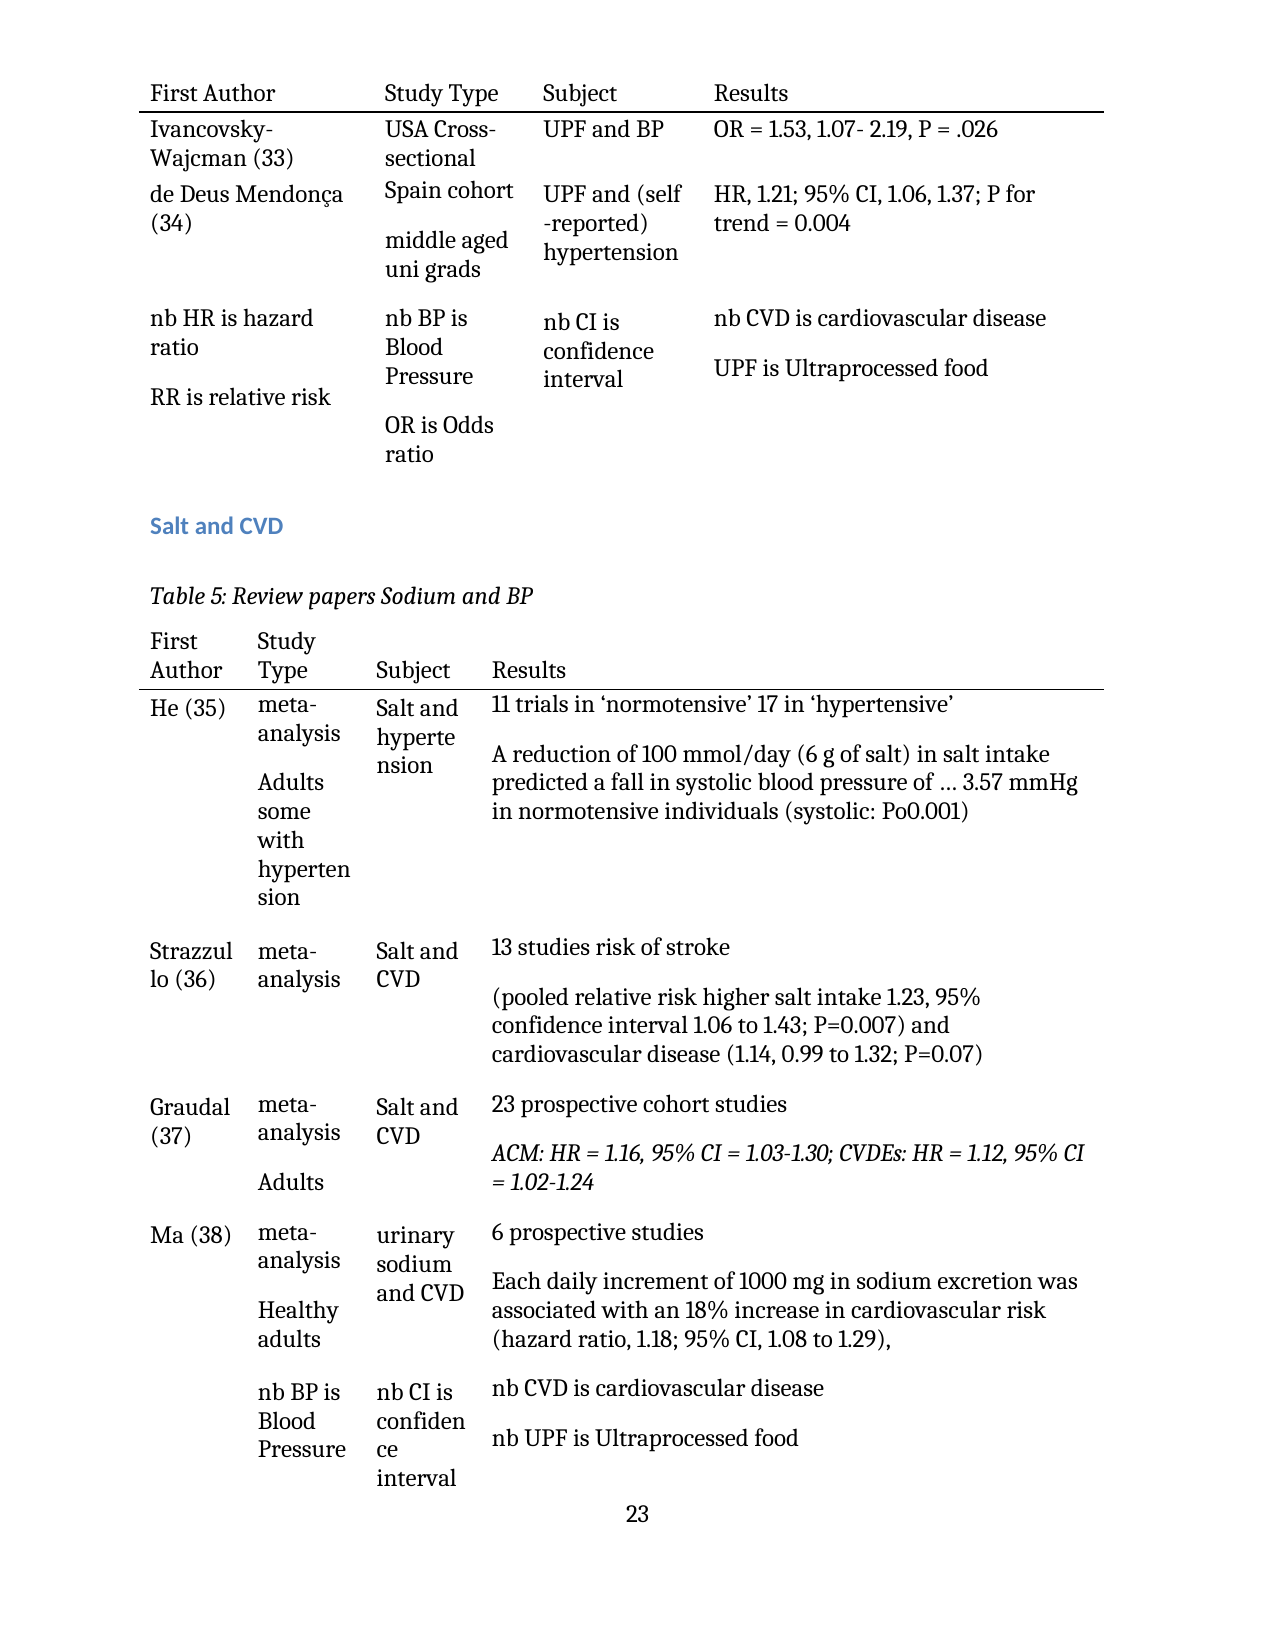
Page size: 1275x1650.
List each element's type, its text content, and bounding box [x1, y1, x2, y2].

table_cell 23 prospective cohort studies ACM: HR = 1.16, 95% CI = 1.03-1.30; CVDEs: HR = 1.12, 95% CI = 1.02-1.24 [480, 1090, 1104, 1217]
table_header First Author [139, 624, 246, 688]
table_header Subject [532, 75, 702, 111]
table_cell Salt and CVD [365, 933, 480, 1089]
table_cell nb BP is Blood Pressure [246, 1374, 365, 1497]
text Table 5: Review papers Sodium and BP [150, 582, 1125, 611]
table_cell Strazzullo (36) [139, 933, 246, 1089]
table_cell nb CI is confidence interval [532, 304, 702, 489]
table_cell urinary sodium and CVD [365, 1218, 480, 1374]
table_cell 13 studies risk of stroke (pooled relative risk higher salt intake 1.23, 95% confidence interval 1.06 to 1.43; P=0.007) and cardiovascular disease (1.14, 0.99 to 1.32; P=0.07) [480, 933, 1104, 1089]
table_cell nb BP is Blood Pressure OR is Odds ratio [374, 304, 532, 489]
table_cell 6 prospective studies Each daily increment of 1000 mg in sodium excretion was associated with an 18% increase in cardiovascular risk (hazard ratio, 1.18; 95% CI, 1.08 to 1.29), [480, 1218, 1104, 1374]
table_cell 11 trials in ‘normotensive’ 17 in ‘hypertensive’ A reduction of 100 mmol/day (6 g of salt) in salt intake predicted a fall in systolic blood pressure of … 3.57 mmHg in normotensive individuals (systolic: Po0.001) [480, 690, 1104, 933]
subtitle Salt and CVD [150, 510, 1125, 541]
table_cell nb CVD is cardiovascular disease nb UPF is Ultraprocessed food [480, 1374, 1104, 1497]
table_cell meta-analysis Healthy adults [246, 1218, 365, 1374]
table_cell Graudal (37) [139, 1090, 246, 1217]
table_header Study Type [246, 624, 365, 688]
table_header Results [480, 624, 1104, 688]
table_cell meta-analysis Adults some with hypertension [246, 690, 365, 933]
table_header Study Type [374, 75, 532, 111]
table_cell Ma (38) [139, 1218, 246, 1374]
table_cell He (35) [139, 690, 246, 933]
table_cell de Deus Mendonça (34) [139, 176, 374, 304]
table_cell nb CI is confidence interval [365, 1374, 480, 1497]
table_cell Spain cohort middle aged uni grads [374, 176, 532, 304]
table_cell OR = 1.53, 1.07- 2.19, P = .026 [703, 113, 1104, 176]
table_header Results [703, 75, 1104, 111]
table_cell meta-analysis [246, 933, 365, 1089]
table_cell Salt and hypertension [365, 690, 480, 933]
table_cell Salt and CVD [365, 1090, 480, 1217]
table_cell UPF and (self -reported) hypertension [532, 176, 702, 304]
table_cell USA Cross-sectional [374, 113, 532, 176]
table_cell [139, 1374, 246, 1497]
table_cell meta-analysis Adults [246, 1090, 365, 1217]
table_cell nb HR is hazard ratio RR is relative risk [139, 304, 374, 489]
table_cell UPF and BP [532, 113, 702, 176]
table_cell HR, 1.21; 95% CI, 1.06, 1.37; P for trend = 0.004 [703, 176, 1104, 304]
table_cell Ivancovsky-Wajcman (33) [139, 113, 374, 176]
table_header First Author [139, 75, 374, 111]
table_cell nb CVD is cardiovascular disease UPF is Ultraprocessed food [703, 304, 1104, 489]
table_header Subject [365, 624, 480, 688]
